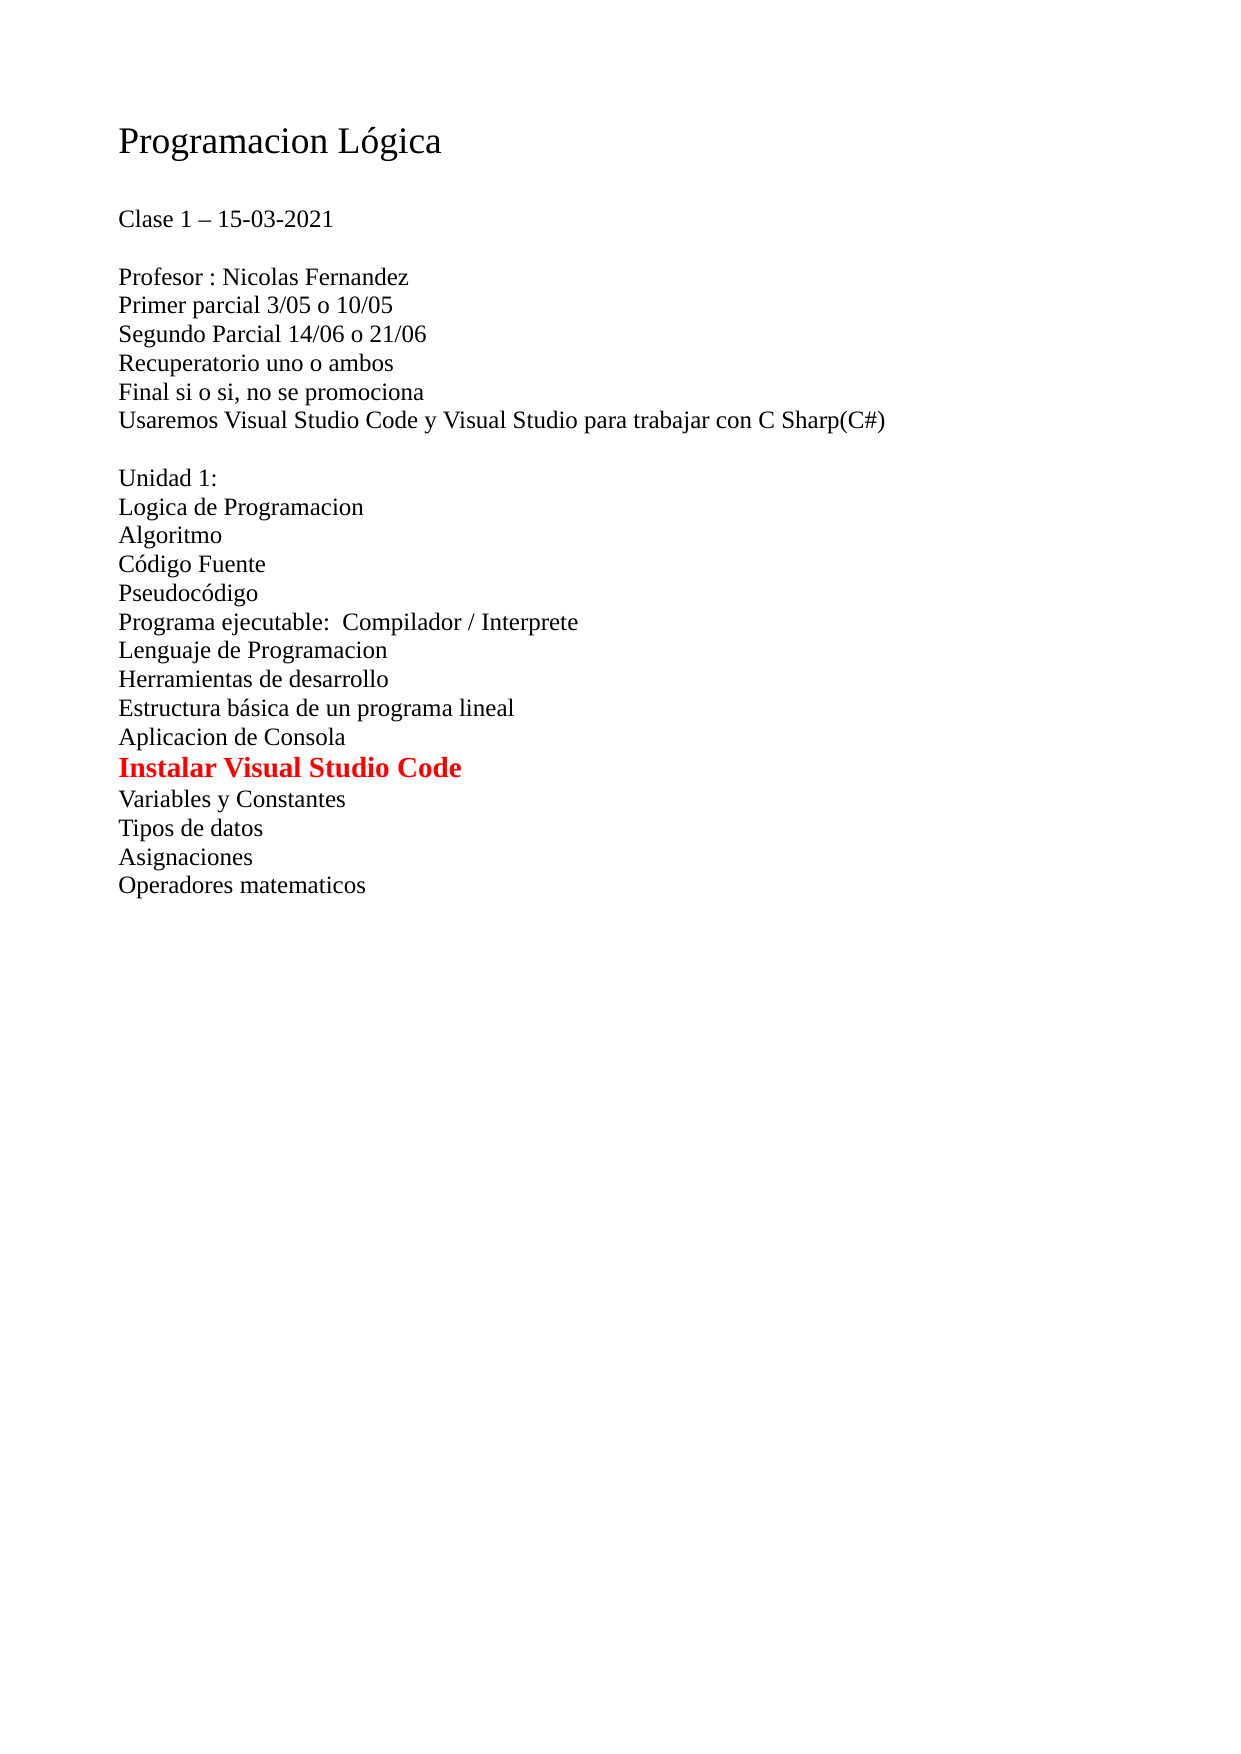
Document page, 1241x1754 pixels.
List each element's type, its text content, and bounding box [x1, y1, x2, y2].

text Segundo Parcial 14/06 o 21/06 [118, 319, 1122, 348]
text Código Fuente [118, 549, 1122, 578]
text Logica de Programacion [118, 492, 1122, 521]
text Programa ejecutable: Compilador / Interprete [118, 607, 1122, 636]
text Algoritmo [118, 521, 1122, 549]
text Asignaciones [118, 842, 1122, 870]
text Usaremos Visual Studio Code y Visual Studio para trabajar con C Sharp(C#) [118, 406, 1122, 434]
text Lenguaje de Programacion [118, 636, 1122, 664]
text Final si o si, no se promociona [118, 377, 1122, 406]
text Programacion Lógica [118, 118, 1122, 161]
text Operadores matematicos [118, 870, 1122, 899]
text Herramientas de desarrollo [118, 664, 1122, 693]
text Aplicacion de Consola [118, 722, 1122, 751]
text Unidad 1: [118, 463, 1122, 492]
text Clase 1 – 15-03-2021 [118, 204, 1122, 233]
text Pseudocódigo [118, 578, 1122, 607]
text Recuperatorio uno o ambos [118, 348, 1122, 377]
text Tipos de datos [118, 813, 1122, 842]
text Variables y Constantes [118, 784, 1122, 813]
text Instalar Visual Studio Code [118, 751, 1122, 784]
text Primer parcial 3/05 o 10/05 [118, 291, 1122, 319]
text Estructura básica de un programa lineal [118, 693, 1122, 722]
text Profesor : Nicolas Fernandez [118, 262, 1122, 291]
